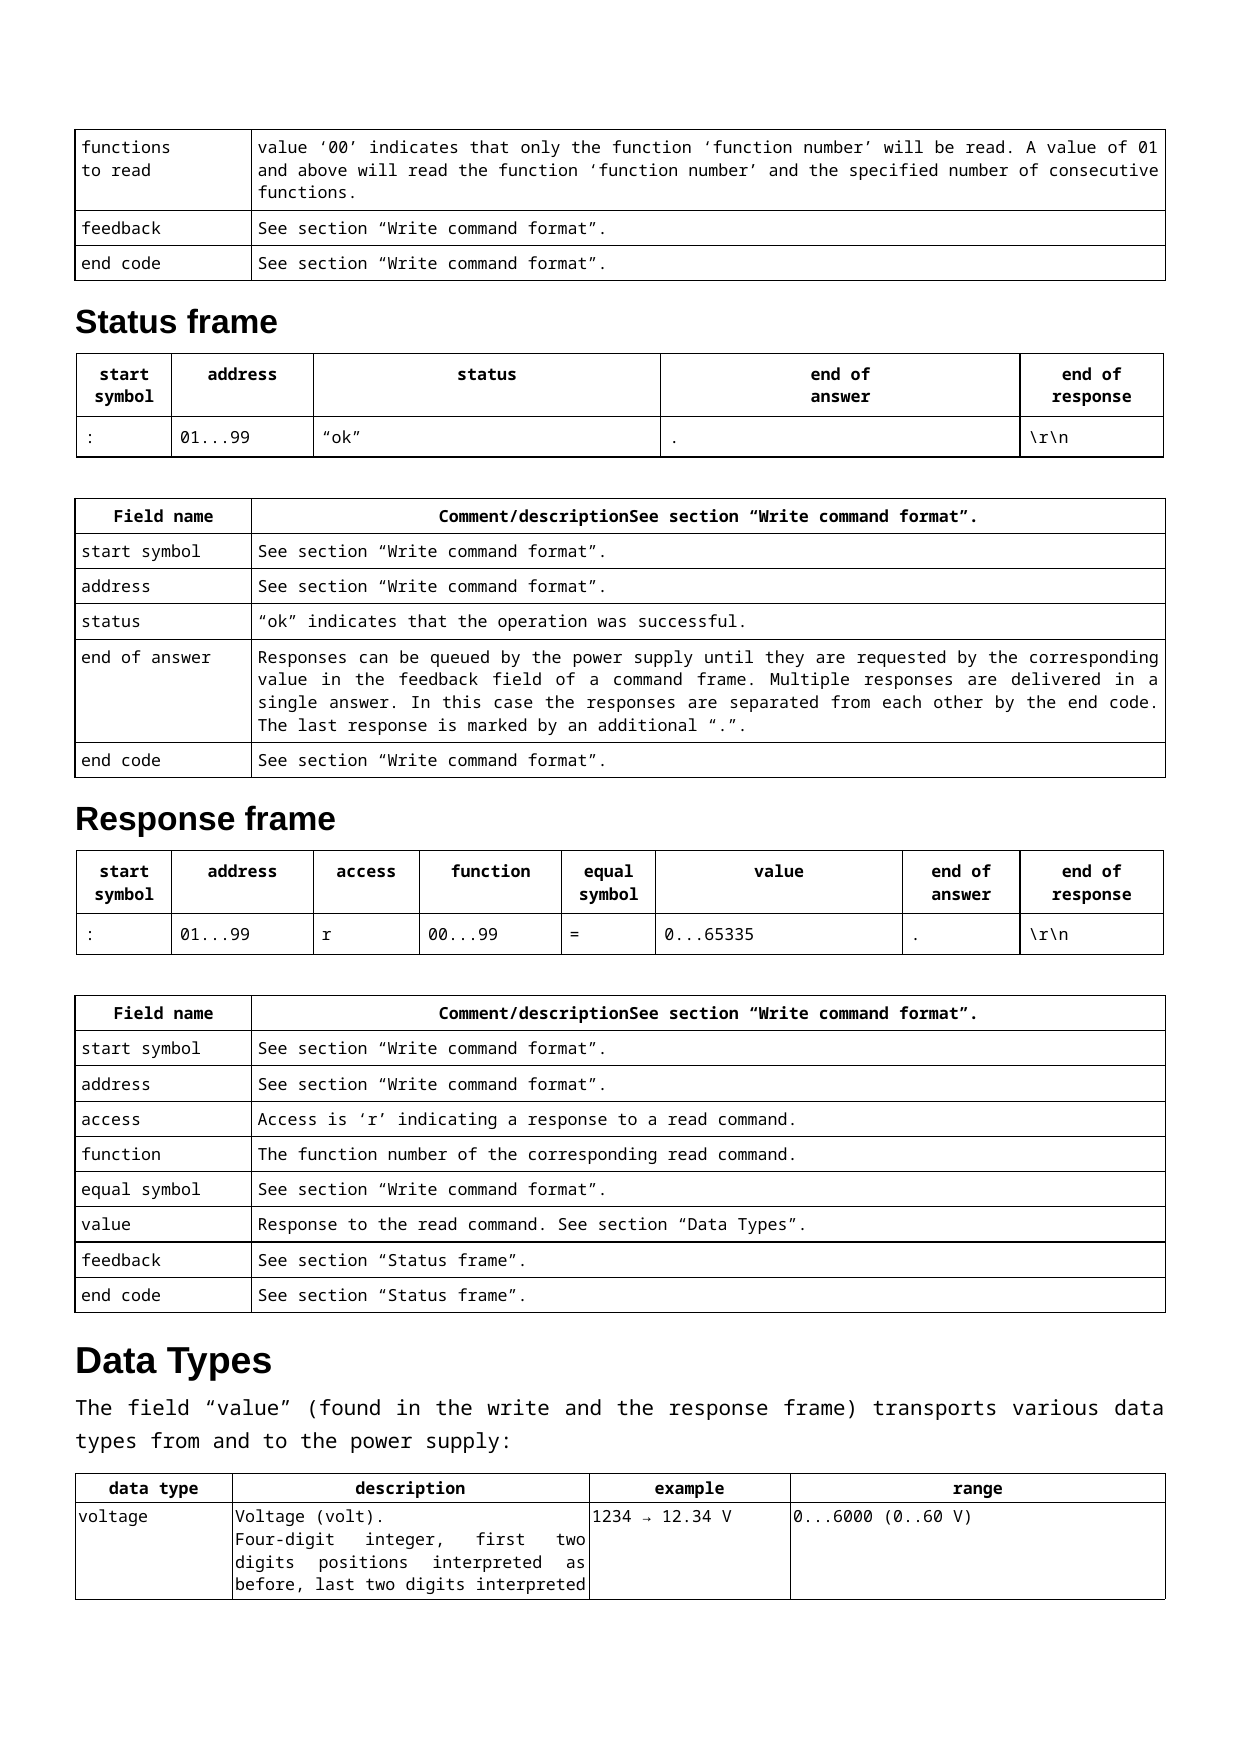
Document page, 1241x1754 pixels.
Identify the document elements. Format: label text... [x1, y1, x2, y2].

table_cell status [76, 604, 251, 638]
table_cell . [903, 914, 1019, 954]
table_header status [314, 354, 660, 416]
subtitle Data Types [75, 1338, 1165, 1381]
subtitle Status frame [75, 302, 1165, 340]
table_cell equal symbol [76, 1172, 251, 1206]
table_cell : [77, 914, 171, 954]
table_cell Access is ‘r’ indicating a response to a read command. [252, 1102, 1165, 1136]
table_cell 01...99 [172, 417, 313, 456]
table_cell 0...65335 [656, 914, 902, 954]
table_cell feedback [76, 211, 251, 245]
table_header range [791, 1474, 1165, 1502]
table_cell value ‘00’ indicates that only the function ‘function number’ will be read. A value of 01 and above will read the function ‘function number’ and the specified number of consecutive functions. [252, 130, 1165, 209]
table_cell . [661, 417, 1019, 456]
table_cell See section “Write command format”. [252, 1031, 1165, 1065]
table_cell end of answer [76, 640, 251, 742]
table_header start symbol [77, 851, 171, 913]
table_header Field name [76, 499, 251, 533]
table_cell address [76, 569, 251, 603]
table_cell See section “Write command format”. [252, 1066, 1165, 1101]
table_cell start symbol [76, 1031, 251, 1065]
table_header equal symbol [562, 851, 655, 913]
table_cell function [76, 1137, 251, 1171]
table_cell See section “Write command format”. [252, 569, 1165, 603]
table_cell value [76, 1207, 251, 1241]
table_header end of answer [903, 851, 1019, 913]
table_cell start symbol [76, 534, 251, 568]
table_header value [656, 851, 902, 913]
table_cell = [562, 914, 655, 954]
table_cell 0...6000 (0..60 V) [791, 1503, 1165, 1599]
table_cell Responses can be queued by the power supply until they are requested by the corresponding value in the feedback field of a command frame. Multiple responses are delivered in a single answer. In this case the responses are separated from each other by the end code. The last response is marked by an additional “.”. [252, 640, 1165, 742]
table_header start symbol [77, 354, 171, 416]
table_cell : [77, 417, 171, 456]
table_cell r [314, 914, 419, 954]
table_header end of answer [661, 354, 1019, 416]
table_cell 1234 → 12.34 V [590, 1503, 790, 1599]
table_header address [172, 354, 313, 416]
table_header end of response [1021, 851, 1163, 913]
table_header Comment/descriptionSee section “Write command format”. [252, 996, 1165, 1030]
table_cell See section “Write command format”. [252, 246, 1165, 280]
table_cell end code [76, 246, 251, 280]
table_cell feedback [76, 1243, 251, 1277]
table_cell access [76, 1102, 251, 1136]
table_header Field name [76, 996, 251, 1030]
table_cell See section “Write command format”. [252, 534, 1165, 568]
table_cell 01...99 [172, 914, 313, 954]
table_cell address [76, 1066, 251, 1101]
text The field “value” (found in the write and the response frame) transports various data types from and to the power supply: [75, 1393, 1165, 1454]
table_cell “ok” [314, 417, 660, 456]
subtitle Response frame [75, 799, 1165, 838]
table_header example [590, 1474, 790, 1502]
table_cell functions to read [76, 130, 251, 209]
table_header data type [76, 1474, 232, 1502]
table_header function [420, 851, 561, 913]
table_header end of response [1021, 354, 1163, 416]
table_cell Voltage (volt). Four-digit integer, first two digits positions interpreted as before, last two digits interpreted [233, 1503, 589, 1599]
table_cell See section “Status frame”. [252, 1243, 1165, 1277]
table_cell 00...99 [420, 914, 561, 954]
table_cell \r\n [1021, 417, 1163, 456]
table_header description [233, 1474, 589, 1502]
table_header access [314, 851, 419, 913]
table_cell \r\n [1021, 914, 1163, 954]
table_cell The function number of the corresponding read command. [252, 1137, 1165, 1171]
table_cell See section “Write command format”. [252, 1172, 1165, 1206]
table_cell Response to the read command. See section “Data Types”. [252, 1207, 1165, 1241]
table_header address [172, 851, 313, 913]
table_cell “ok” indicates that the operation was successful. [252, 604, 1165, 638]
table_cell See section “Write command format”. [252, 211, 1165, 245]
table_cell See section “Status frame”. [252, 1278, 1165, 1312]
table_header Comment/descriptionSee section “Write command format”. [252, 499, 1165, 533]
table_cell end code [76, 743, 251, 777]
table_cell end code [76, 1278, 251, 1312]
table_cell voltage [76, 1503, 232, 1599]
table_cell See section “Write command format”. [252, 743, 1165, 777]
